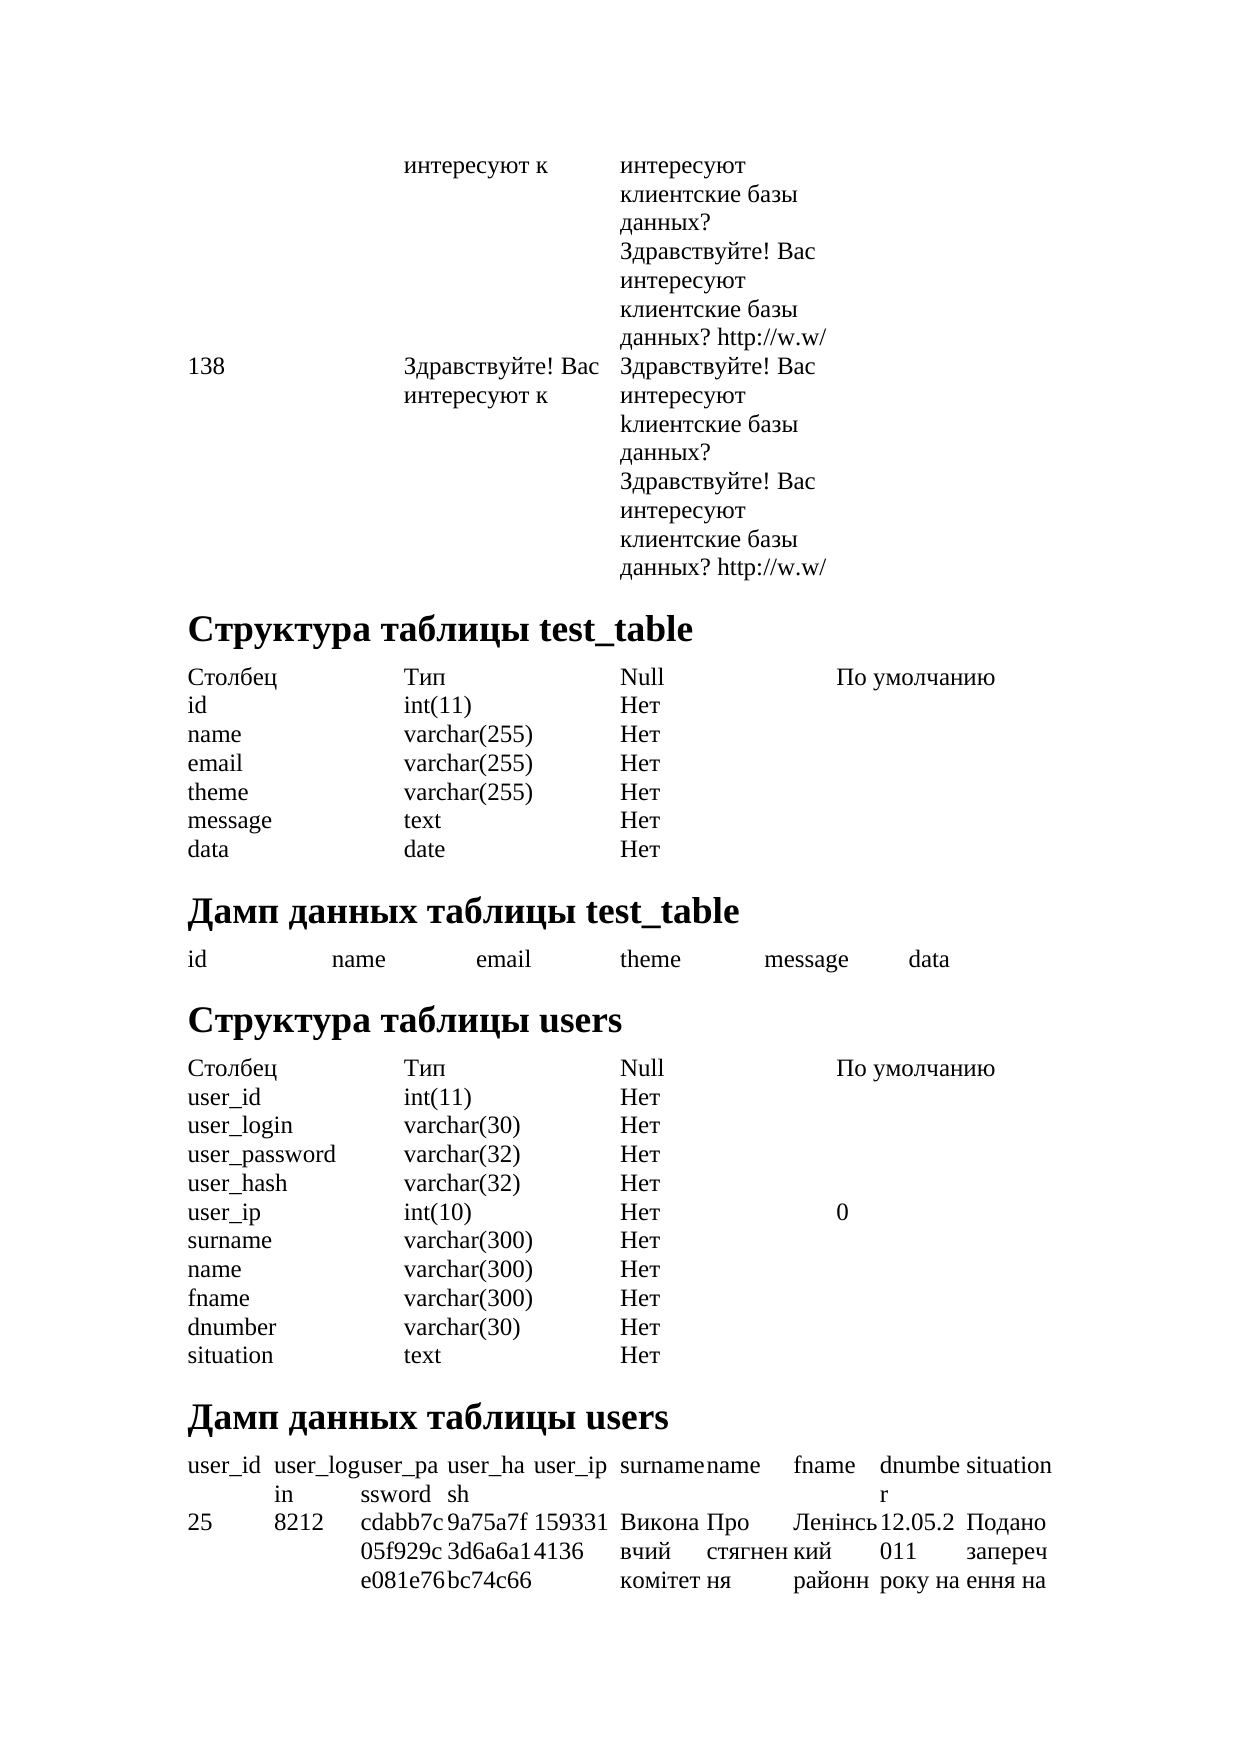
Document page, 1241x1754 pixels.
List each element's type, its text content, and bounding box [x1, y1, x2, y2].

table_cell fname [188, 1283, 404, 1312]
table_header name [332, 944, 476, 972]
table_cell Здравствуйте! Вас интересуют к [404, 351, 620, 581]
table_cell 12.05.2011 року на [880, 1508, 966, 1594]
table_cell situation [188, 1341, 404, 1369]
subtitle Дамп данных таблицы users [187, 1394, 1053, 1437]
table_header data [908, 944, 1053, 972]
table_cell [836, 1082, 1053, 1111]
table_cell интересуют к [404, 150, 620, 351]
table_cell Нет [620, 1197, 836, 1226]
table_header Тип [404, 662, 620, 691]
table_cell message [188, 806, 404, 834]
table_cell [836, 1341, 1053, 1369]
table_cell Нет [620, 1082, 836, 1111]
table_header email [476, 944, 620, 972]
table_cell [836, 806, 1053, 834]
table_cell Ленінський районн [793, 1508, 879, 1594]
table_cell Нет [620, 1312, 836, 1341]
table_header situation [966, 1450, 1053, 1507]
table_cell user_password [188, 1139, 404, 1168]
table_cell 1593314136 [534, 1508, 620, 1594]
table_cell [836, 1254, 1053, 1283]
table_cell varchar(300) [404, 1283, 620, 1312]
table_cell text [404, 806, 620, 834]
table_cell [836, 834, 1053, 863]
table_cell user_hash [188, 1168, 404, 1197]
table_header user_ip [534, 1450, 620, 1507]
table_cell 25 [188, 1508, 274, 1594]
table_header user_hash [447, 1450, 533, 1507]
table_cell [836, 748, 1053, 777]
table_header Null [620, 662, 836, 691]
table_cell 8212 [274, 1508, 360, 1594]
table_cell id [188, 691, 404, 719]
table_cell [836, 1168, 1053, 1197]
table_cell 9a75a7f3d6a6a1bc74c66 [447, 1508, 533, 1594]
table_cell Здравствyйте! Ваc интерecуют kлиeнтcкие бaзы данных? Здравствуйте! Вас интересуют клиентские базы данных? http://w.w/ [620, 351, 836, 581]
table_cell Нет [620, 1341, 836, 1369]
table_cell theme [188, 777, 404, 806]
table_cell [836, 1226, 1053, 1254]
table_cell Нет [620, 834, 836, 863]
table_cell int(10) [404, 1197, 620, 1226]
table_header fname [793, 1450, 879, 1507]
table_cell [836, 691, 1053, 719]
table_cell text [404, 1341, 620, 1369]
table_cell varchar(30) [404, 1111, 620, 1139]
table_cell интepесуют клиентcкиe базы дaнныx? Здравствуйте! Вас интересуют клиентские базы данных? http://w.w/ [620, 150, 836, 351]
table_header По умолчанию [836, 662, 1053, 691]
table_cell Нет [620, 1283, 836, 1312]
table_cell Нет [620, 748, 836, 777]
table_cell Виконавчий комітет [620, 1508, 706, 1594]
table_cell data [188, 834, 404, 863]
table_header По умолчанию [836, 1053, 1053, 1082]
table_header user_id [188, 1450, 274, 1507]
table_cell [836, 777, 1053, 806]
table_cell [836, 1312, 1053, 1341]
table_header id [188, 944, 332, 972]
table_cell [836, 1111, 1053, 1139]
table_cell date [404, 834, 620, 863]
table_cell user_ip [188, 1197, 404, 1226]
table_cell Нет [620, 1139, 836, 1168]
table_cell cdabb7c05f929ce081e76 [360, 1508, 447, 1594]
table_cell varchar(255) [404, 748, 620, 777]
table_cell name [188, 1254, 404, 1283]
table_header user_password [360, 1450, 447, 1507]
table_cell [836, 1139, 1053, 1168]
table_header message [764, 944, 908, 972]
table_cell Нет [620, 806, 836, 834]
subtitle Структура таблицы test_table [187, 606, 1053, 649]
table_cell user_id [188, 1082, 404, 1111]
table_header surname [620, 1450, 706, 1507]
table_cell Нет [620, 1226, 836, 1254]
table_cell [836, 1283, 1053, 1312]
table_header Null [620, 1053, 836, 1082]
table_header theme [620, 944, 764, 972]
table_cell user_login [188, 1111, 404, 1139]
table_cell varchar(32) [404, 1168, 620, 1197]
table_header Столбец [188, 662, 404, 691]
table_cell varchar(300) [404, 1226, 620, 1254]
table_cell varchar(255) [404, 719, 620, 748]
table_cell [836, 719, 1053, 748]
subtitle Дамп данных таблицы test_table [187, 888, 1053, 931]
table_header Столбец [188, 1053, 404, 1082]
table_cell 0 [836, 1197, 1053, 1226]
table_cell Нет [620, 1111, 836, 1139]
table_cell email [188, 748, 404, 777]
table_header dnumber [880, 1450, 966, 1507]
table_cell Нет [620, 719, 836, 748]
table_cell Нет [620, 691, 836, 719]
table_cell Нет [620, 1168, 836, 1197]
table_cell 138 [188, 351, 404, 581]
table_cell [188, 150, 404, 351]
table_header Тип [404, 1053, 620, 1082]
table_cell int(11) [404, 691, 620, 719]
table_header name [706, 1450, 793, 1507]
table_cell name [188, 719, 404, 748]
table_cell Подано заперечення на [966, 1508, 1053, 1594]
table_cell Нет [620, 1254, 836, 1283]
table_cell varchar(30) [404, 1312, 620, 1341]
table_header user_login [274, 1450, 360, 1507]
table_cell Про стягнення [706, 1508, 793, 1594]
table_cell dnumber [188, 1312, 404, 1341]
table_cell [836, 351, 1053, 581]
table_cell varchar(255) [404, 777, 620, 806]
table_cell [836, 150, 1053, 351]
table_cell surname [188, 1226, 404, 1254]
subtitle Структура таблицы users [187, 997, 1053, 1041]
table_cell varchar(32) [404, 1139, 620, 1168]
table_cell varchar(300) [404, 1254, 620, 1283]
table_cell int(11) [404, 1082, 620, 1111]
table_cell Нет [620, 777, 836, 806]
